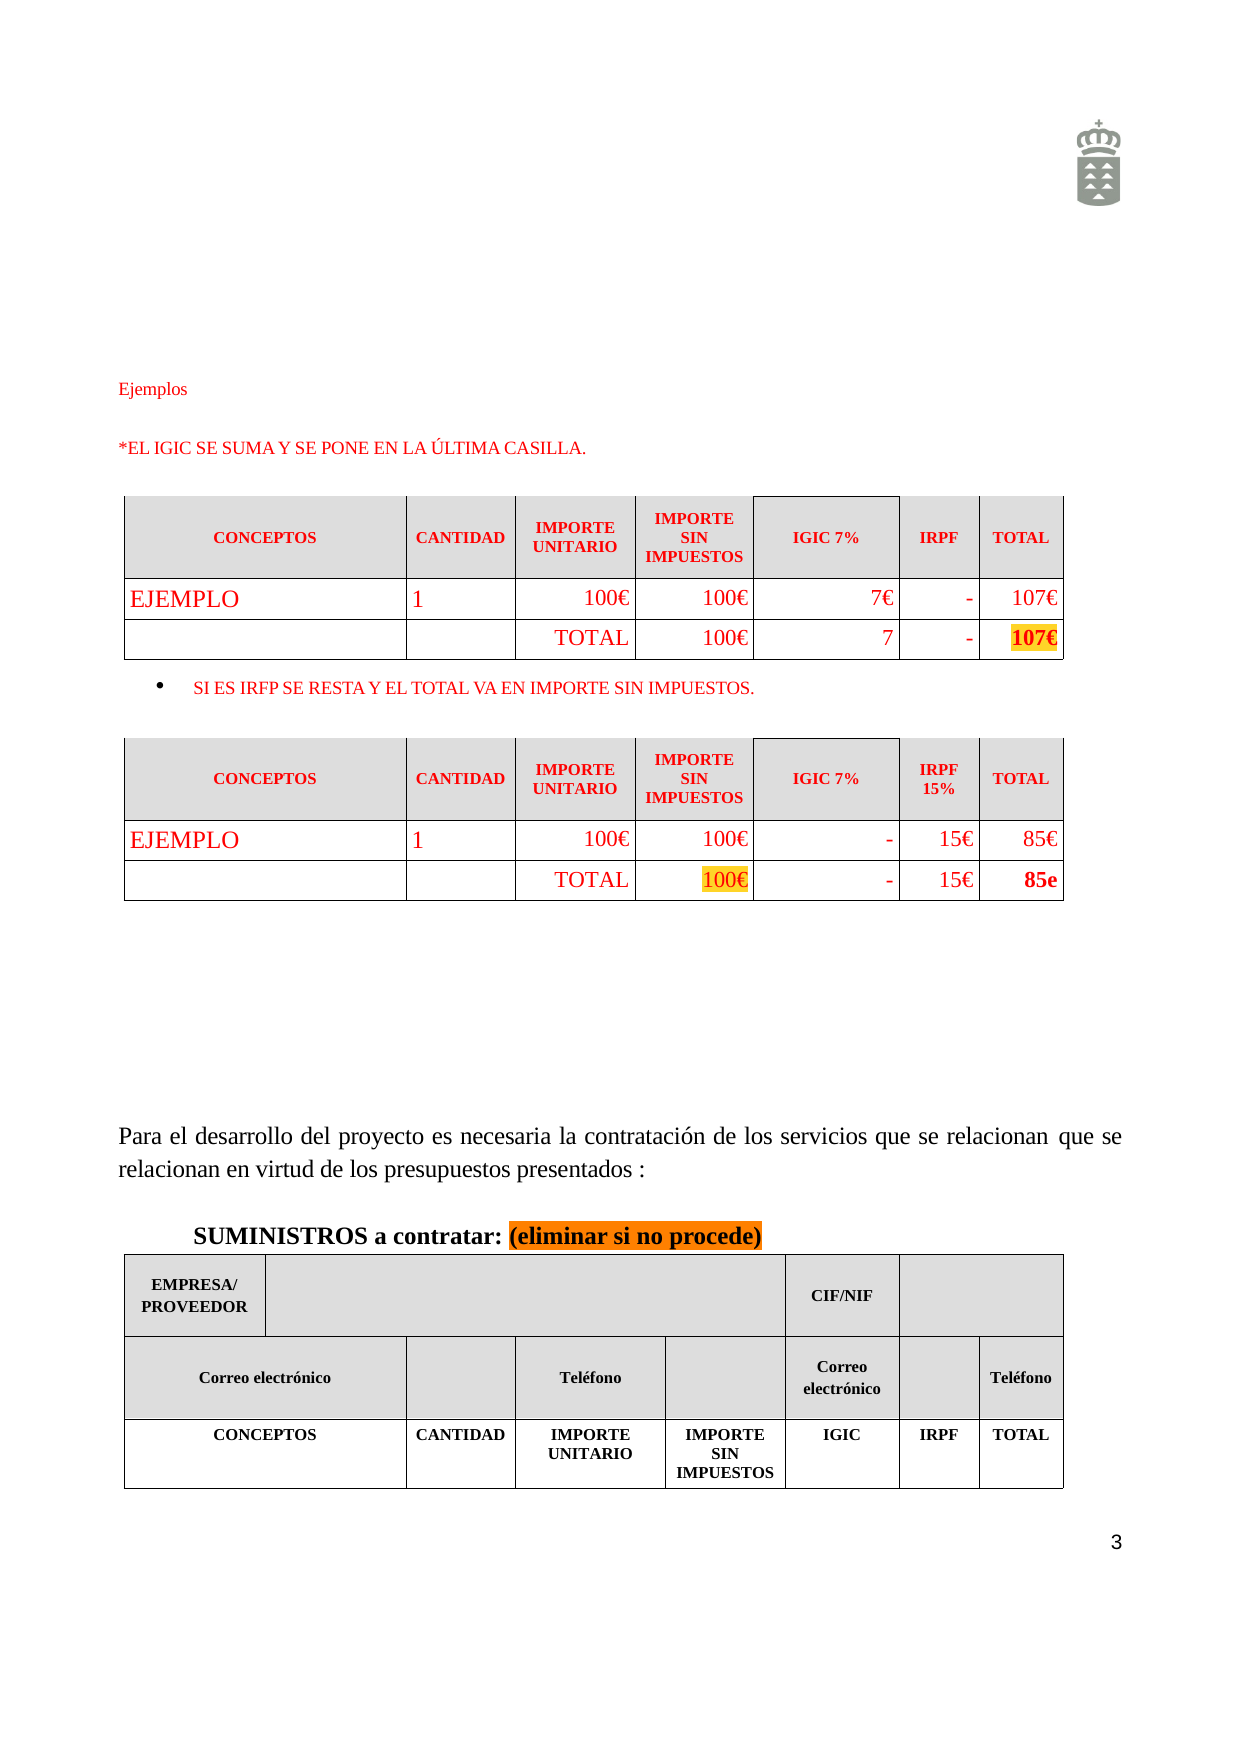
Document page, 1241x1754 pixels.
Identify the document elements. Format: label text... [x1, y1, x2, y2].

table_cell TOTAL [980, 1420, 1063, 1487]
table_cell [407, 620, 515, 659]
table_cell 100€ [516, 579, 635, 618]
table_header CIF/NIF [786, 1255, 899, 1336]
table_cell [900, 1337, 979, 1418]
table_header TOTAL [980, 496, 1063, 578]
list SUMINISTROS a contratar: (eliminar si no procede) [156, 1221, 1122, 1250]
table_header EMPRESA/PROVEEDOR [125, 1255, 265, 1336]
table_cell IRPF [900, 1420, 979, 1487]
table_header IMPORTE SIN IMPUESTOS [636, 496, 753, 578]
table_cell 7€ [754, 579, 899, 618]
table_cell Correo electrónico [125, 1337, 406, 1418]
table_header IGIC 7% [754, 497, 899, 578]
table_cell - [754, 861, 899, 900]
list SI ES IRFP SE RESTA Y EL TOTAL VA EN IMPORTE SIN IMPUESTOS. [156, 677, 1122, 700]
table_header IRPF 15% [900, 738, 979, 820]
table_cell [125, 861, 406, 900]
table_cell 107€ [980, 620, 1063, 659]
table_cell CONCEPTOS [125, 1420, 406, 1487]
table_cell 100€ [516, 821, 635, 860]
table_header IRPF [900, 496, 979, 578]
table_cell IMPORTE SIN IMPUESTOS [666, 1420, 785, 1487]
table_cell 15€ [900, 821, 979, 860]
table_cell IGIC [786, 1420, 899, 1487]
table_header TOTAL [980, 738, 1063, 820]
table_cell 15€ [900, 861, 979, 900]
table_header CANTIDAD [407, 496, 515, 578]
table_header CONCEPTOS [125, 738, 406, 820]
table_header IMPORTE UNITARIO [516, 738, 635, 820]
table_header IGIC 7% [754, 739, 899, 820]
table_cell EJEMPLO [125, 579, 406, 618]
table_cell 100€ [636, 861, 753, 900]
table_cell 100€ [636, 821, 753, 860]
table_cell IMPORTE UNITARIO [516, 1420, 665, 1487]
table_cell 85e [980, 861, 1063, 900]
table_cell TOTAL [516, 620, 635, 659]
table_cell EJEMPLO [125, 821, 406, 860]
table_header IMPORTE SIN IMPUESTOS [636, 738, 753, 820]
table_header IMPORTE UNITARIO [516, 496, 635, 578]
table_cell [125, 620, 406, 659]
table_cell TOTAL [516, 861, 635, 900]
table_cell Teléfono [980, 1337, 1063, 1418]
text Para el desarrollo del proyecto es necesaria la contratación de los servicios que se relacionan que se relacionan en virtud de los presupuestos presentados : [118, 1121, 1122, 1182]
table_cell 100€ [636, 620, 753, 659]
table_cell 85€ [980, 821, 1063, 860]
table_cell 1 [407, 821, 515, 860]
table_header CONCEPTOS [125, 496, 406, 578]
table_cell - [754, 821, 899, 860]
table_cell Teléfono [516, 1337, 665, 1418]
text *EL IGIC SE SUMA Y SE PONE EN LA ÚLTIMA CASILLA. [118, 437, 1122, 458]
table_cell - [900, 620, 979, 659]
table_cell [666, 1337, 785, 1418]
table_header [900, 1255, 1063, 1336]
table_cell 7 [754, 620, 899, 659]
table_cell [407, 861, 515, 900]
table_cell Correo electrónico [786, 1337, 899, 1418]
table_header [266, 1255, 785, 1336]
table_cell CANTIDAD [407, 1420, 515, 1487]
table_cell 1 [407, 579, 515, 618]
table_cell 100€ [636, 579, 753, 618]
table_cell 107€ [980, 579, 1063, 618]
picture [1076, 119, 1121, 206]
table_cell - [900, 579, 979, 618]
table_header CANTIDAD [407, 738, 515, 820]
table_cell [407, 1337, 515, 1418]
text Ejemplos [118, 378, 1122, 399]
